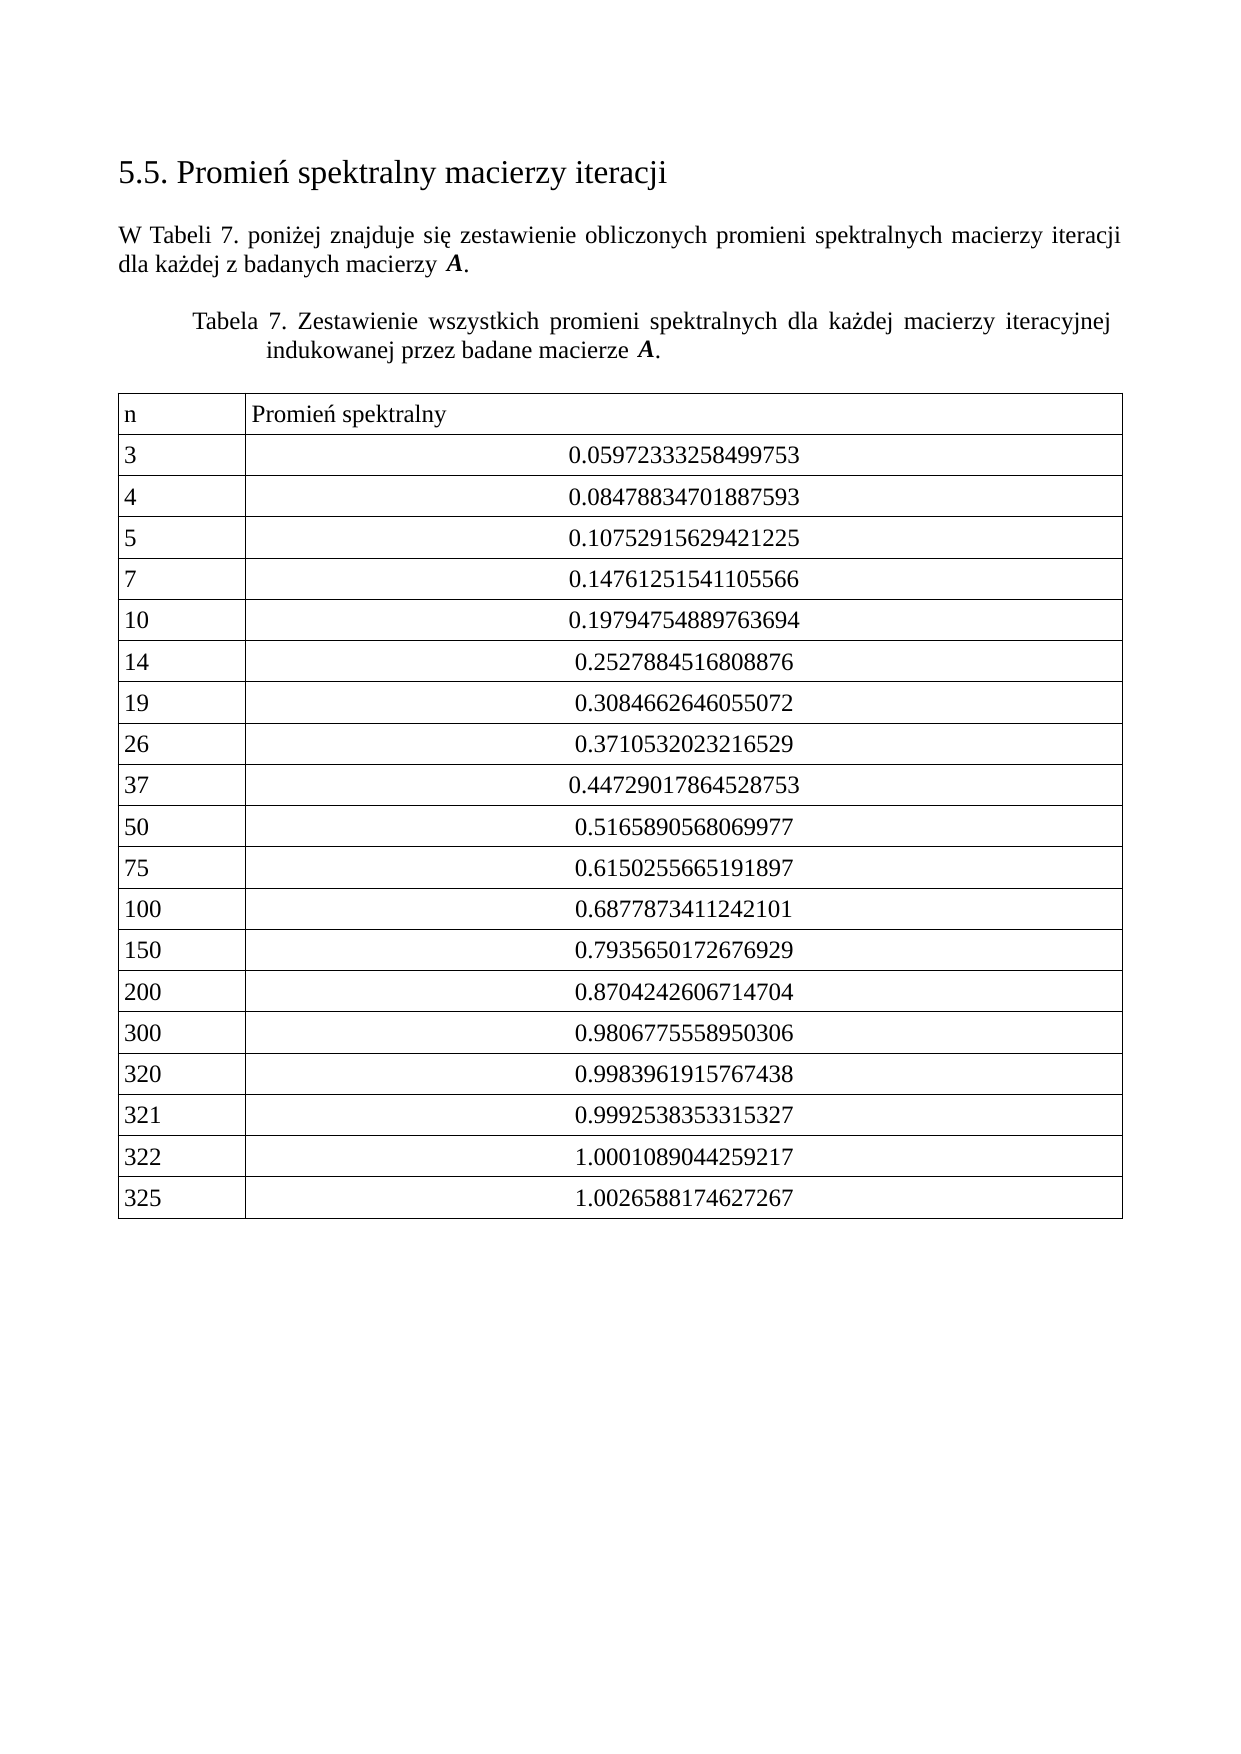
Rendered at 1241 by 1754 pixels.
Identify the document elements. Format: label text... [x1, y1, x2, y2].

text W Tabeli 7. poniżej znajduje się zestawienie obliczonych promieni spektralnych macierzy iteracji dla każdej z badanych macierzy . [118, 220, 1122, 277]
table_cell 0.5165890568069977 [246, 806, 1122, 846]
table_cell 19 [119, 682, 245, 722]
table_cell 0.14761251541105566 [246, 559, 1122, 599]
table_cell 150 [119, 930, 245, 970]
table_cell 0.9992538353315327 [246, 1095, 1122, 1135]
table_cell 320 [119, 1054, 245, 1094]
table_cell 0.10752915629421225 [246, 517, 1122, 557]
table_cell 322 [119, 1136, 245, 1176]
table_cell 0.6877873411242101 [246, 889, 1122, 929]
text Tabela 7. Zestawienie wszystkich promieni spektralnych dla każdej macierzy iteracyjnej indukowanej przez badane macierze . [118, 306, 1122, 364]
table_cell 37 [119, 765, 245, 805]
table_cell 0.9806775558950306 [246, 1012, 1122, 1052]
table_cell 3 [119, 435, 245, 475]
table_cell 0.3084662646055072 [246, 682, 1122, 722]
table_cell 0.8704242606714704 [246, 971, 1122, 1011]
table_cell 14 [119, 641, 245, 681]
table_cell 1.0001089044259217 [246, 1136, 1122, 1176]
table_cell 1.0026588174627267 [246, 1177, 1122, 1217]
table_cell 0.2527884516808876 [246, 641, 1122, 681]
table_cell 5 [119, 517, 245, 557]
table_cell 7 [119, 559, 245, 599]
table_cell 0.9983961915767438 [246, 1054, 1122, 1094]
table_cell 321 [119, 1095, 245, 1135]
table_cell 26 [119, 724, 245, 764]
table_cell 75 [119, 847, 245, 887]
table_cell 0.7935650172676929 [246, 930, 1122, 970]
table_cell 10 [119, 600, 245, 640]
table_cell 300 [119, 1012, 245, 1052]
table_header Promień spektralny [246, 394, 1122, 434]
table_cell 0.44729017864528753 [246, 765, 1122, 805]
table_cell 0.05972333258499753 [246, 435, 1122, 475]
table_header n [119, 394, 245, 434]
table_cell 0.6150255665191897 [246, 847, 1122, 887]
table_cell 50 [119, 806, 245, 846]
table_cell 0.3710532023216529 [246, 724, 1122, 764]
table_cell 4 [119, 476, 245, 516]
table_cell 0.19794754889763694 [246, 600, 1122, 640]
table_cell 0.08478834701887593 [246, 476, 1122, 516]
table_cell 100 [119, 889, 245, 929]
table_cell 200 [119, 971, 245, 1011]
text 5.5. Promień spektralny macierzy iteracji [118, 153, 1122, 191]
table_cell 325 [119, 1177, 245, 1217]
